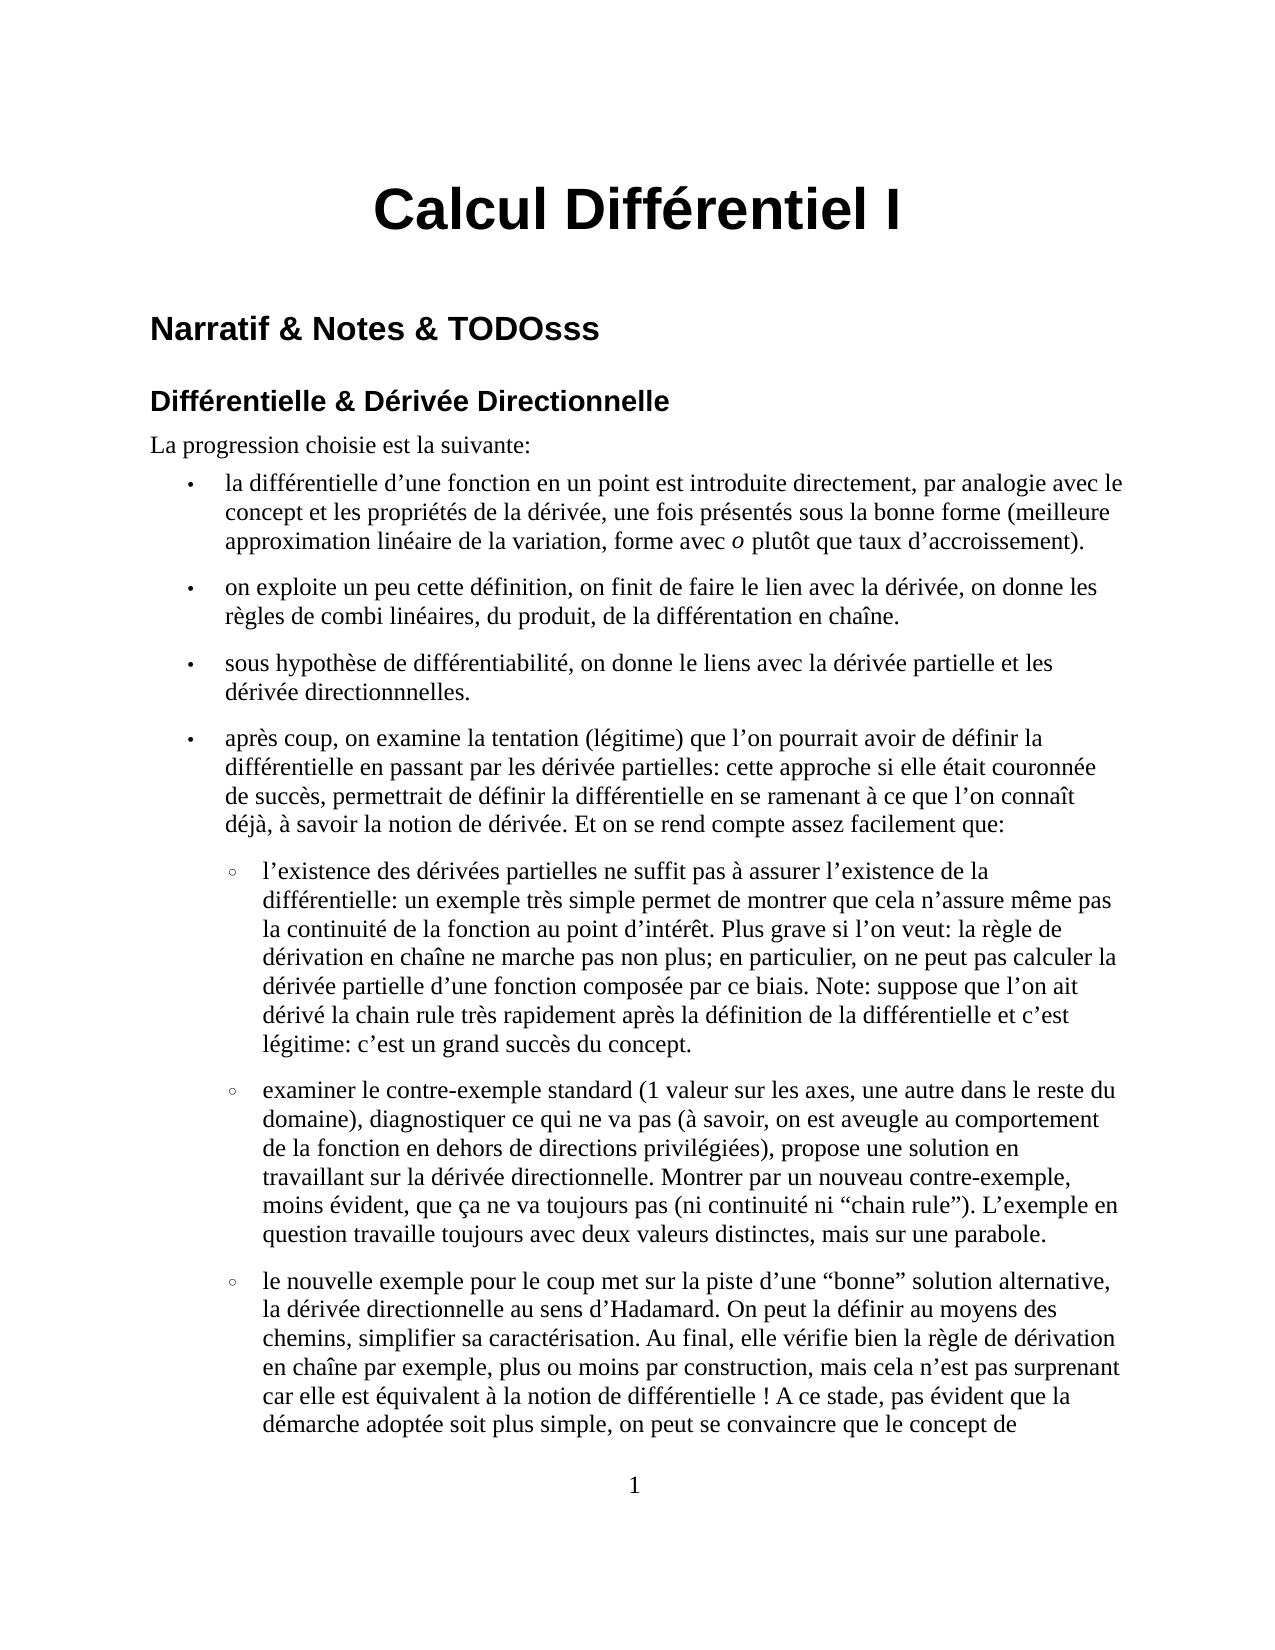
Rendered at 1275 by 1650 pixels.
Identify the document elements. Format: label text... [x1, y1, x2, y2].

list examiner le contre-exemple standard (1 valeur sur les axes, une autre dans le reste du domaine), diagnostiquer ce qui ne va pas (à savoir, on est aveugle au comportement de la fonction en dehors de directions privilégiées), propose une solution en travaillant sur la dérivée directionnelle. Montrer par un nouveau contre-exemple, moins évident, que ça ne va toujours pas (ni continuité ni “chain rule”). L’exemple en question travaille toujours avec deux valeurs distinctes, mais sur une parabole. [225, 1075, 1125, 1248]
title Calcul Différentiel I [150, 175, 1125, 242]
list l’existence des dérivées partielles ne suffit pas à assurer l’existence de la différentielle: un exemple très simple permet de montrer que cela n’assure même pas la continuité de la fonction au point d’intérêt. Plus grave si l’on veut: la règle de dérivation en chaîne ne marche pas non plus; en particulier, on ne peut pas calculer la dérivée partielle d’une fonction composée par ce biais. Note: suppose que l’on ait dérivé la chain rule très rapidement après la définition de la différentielle et c’est légitime: c’est un grand succès du concept. [225, 856, 1125, 1057]
subtitle Différentielle & Dérivée Directionnelle [150, 384, 1125, 418]
list après coup, on examine la tentation (légitime) que l’on pourrait avoir de définir la différentielle en passant par les dérivée partielles: cette approche si elle était couronnée de succès, permettrait de définir la différentielle en se ramenant à ce que l’on connaît déjà, à savoir la notion de dérivée. Et on se rend compte assez facilement que: [187, 723, 1125, 838]
text La progression choisie est la suivante: [150, 431, 1125, 459]
list le nouvelle exemple pour le coup met sur la piste d’une “bonne” solution alternative, la dérivée directionnelle au sens d’Hadamard. On peut la définir au moyens des chemins, simplifier sa caractérisation. Au final, elle vérifie bien la règle de dérivation en chaîne par exemple, plus ou moins par construction, mais cela n’est pas surprenant car elle est équivalent à la notion de différentielle ! A ce stade, pas évident que la démarche adoptée soit plus simple, on peut se convaincre que le concept de [225, 1266, 1125, 1438]
list on exploite un peu cette définition, on finit de faire le lien avec la dérivée, on donne les règles de combi linéaires, du produit, de la différentation en chaîne. [187, 572, 1125, 630]
subtitle Narratif & Notes & TODOsss [150, 308, 1125, 347]
list la différentielle d’une fonction en un point est introduite directement, par analogie avec le concept et les propriétés de la dérivée, une fois présentés sous la bonne forme (meilleure approximation linéaire de la variation, forme avec plutôt que taux d’accroissement). [187, 468, 1125, 554]
list sous hypothèse de différentiabilité, on donne le liens avec la dérivée partielle et les dérivée directionnnelles. [187, 648, 1125, 705]
